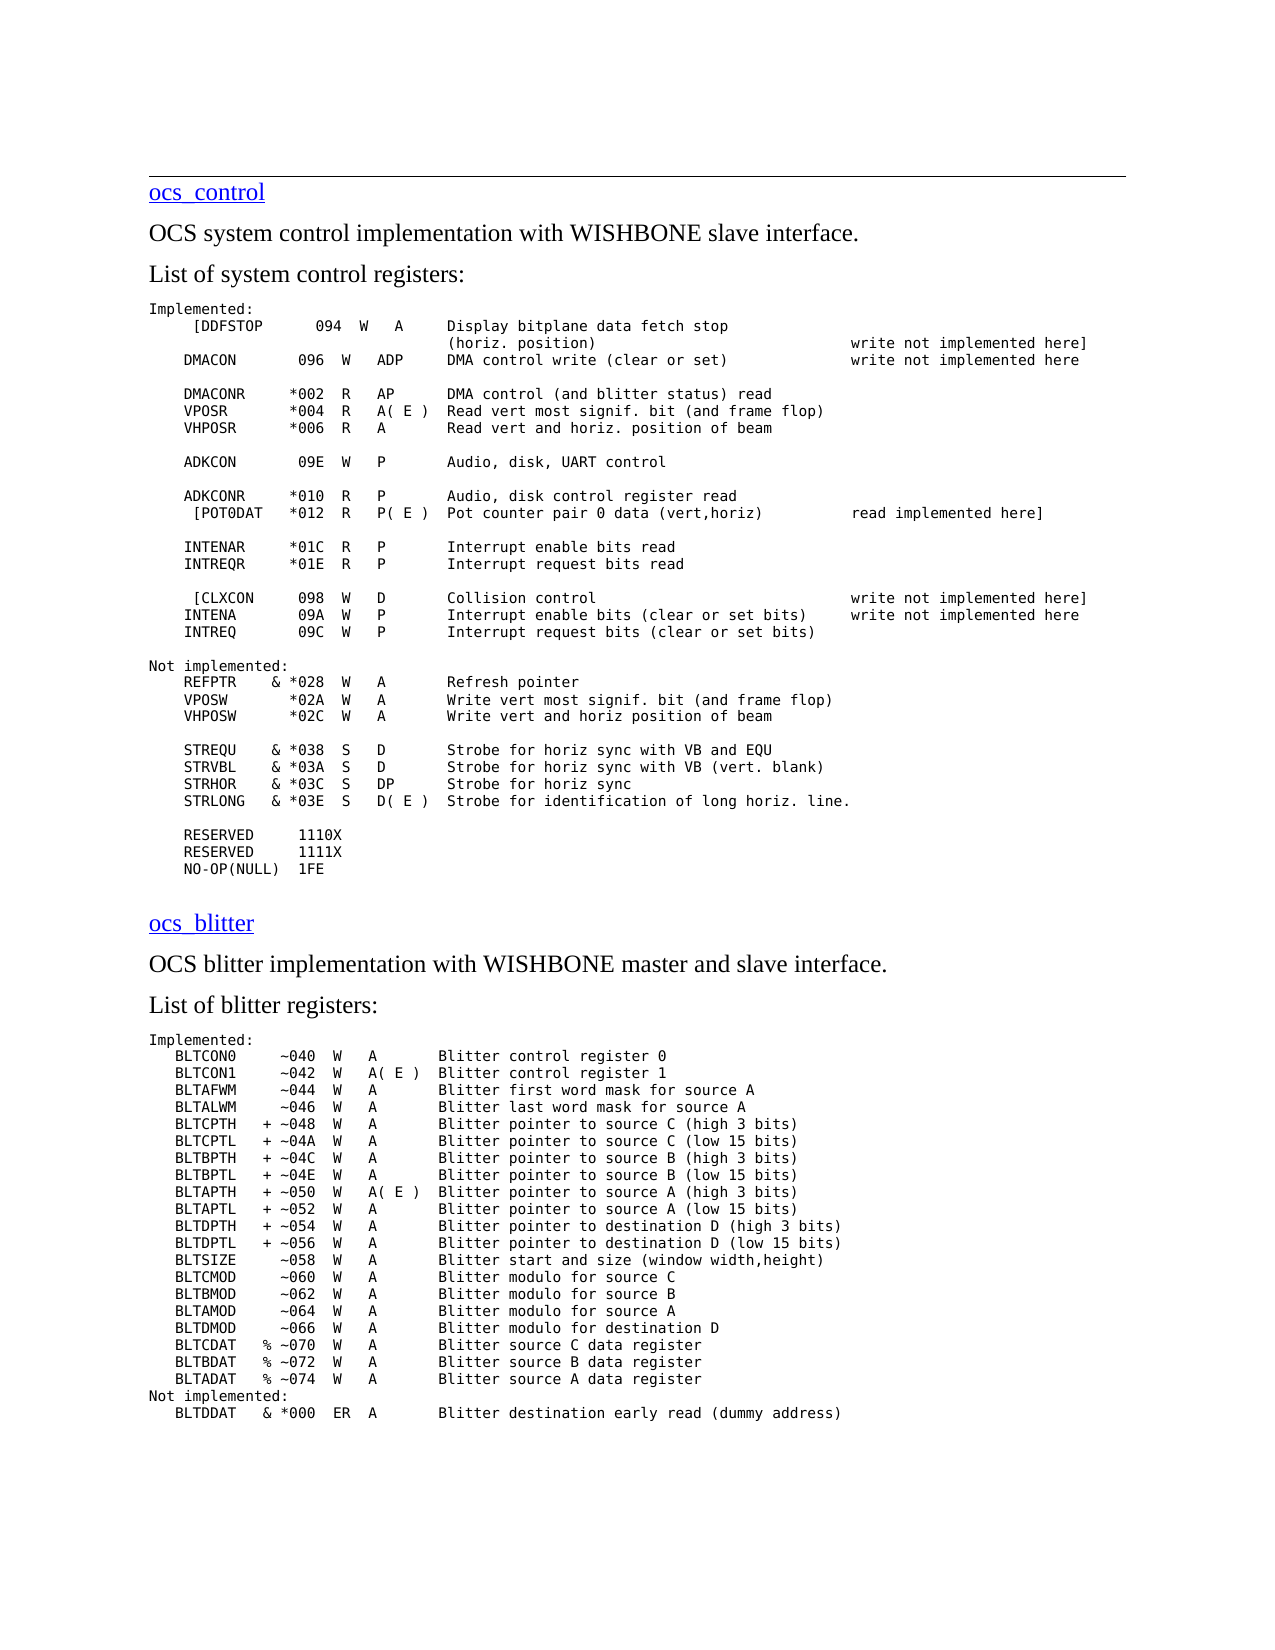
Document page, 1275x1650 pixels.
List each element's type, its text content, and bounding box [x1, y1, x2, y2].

text STREQU & *038 S D Strobe for horiz sync with VB and EQU [148, 742, 1126, 759]
text BLTCPTL + ~04A W A Blitter pointer to source C (low 15 bits) [148, 1133, 1126, 1150]
text ocs_blitter [148, 908, 1126, 936]
text [CLXCON 098 W D Collision control write not implemented here] [148, 589, 1126, 606]
text RESERVED 1111X [148, 844, 1126, 861]
text BLTAPTH + ~050 W A( E ) Blitter pointer to source A (high 3 bits) [148, 1184, 1126, 1201]
text VHPOSR *006 R A Read vert and horiz. position of beam [148, 420, 1126, 437]
text BLTADAT % ~074 W A Blitter source A data register [148, 1371, 1126, 1388]
text BLTAPTL + ~052 W A Blitter pointer to source A (low 15 bits) [148, 1201, 1126, 1218]
text OCS system control implementation with WISHBONE slave interface. [148, 218, 1126, 247]
text VHPOSW *02C W A Write vert and horiz position of beam [148, 708, 1126, 725]
text BLTCPTH + ~048 W A Blitter pointer to source C (high 3 bits) [148, 1116, 1126, 1133]
text STRHOR & *03C S DP Strobe for horiz sync [148, 776, 1126, 793]
text BLTSIZE ~058 W A Blitter start and size (window width,height) [148, 1252, 1126, 1269]
text BLTDPTH + ~054 W A Blitter pointer to destination D (high 3 bits) [148, 1218, 1126, 1235]
text BLTCON1 ~042 W A( E ) Blitter control register 1 [148, 1065, 1126, 1082]
text BLTBDAT % ~072 W A Blitter source B data register [148, 1354, 1126, 1371]
text BLTCON0 ~040 W A Blitter control register 0 [148, 1048, 1126, 1065]
text BLTAMOD ~064 W A Blitter modulo for source A [148, 1303, 1126, 1320]
text [DDFSTOP 094 W A Display bitplane data fetch stop [148, 318, 1126, 335]
text ADKCON 09E W P Audio, disk, UART control [148, 454, 1126, 471]
text ADKCONR *010 R P Audio, disk control register read [148, 488, 1126, 504]
text STRLONG & *03E S D( E ) Strobe for identification of long horiz. line. [148, 793, 1126, 810]
text DMACONR *002 R AP DMA control (and blitter status) read [148, 386, 1126, 403]
text BLTALWM ~046 W A Blitter last word mask for source A [148, 1099, 1126, 1116]
text INTREQ 09C W P Interrupt request bits (clear or set bits) [148, 623, 1126, 640]
text BLTBPTH + ~04C W A Blitter pointer to source B (high 3 bits) [148, 1150, 1126, 1167]
text INTREQR *01E R P Interrupt request bits read [148, 556, 1126, 572]
text VPOSR *004 R A( E ) Read vert most signif. bit (and frame flop) [148, 403, 1126, 420]
text OCS blitter implementation with WISHBONE master and slave interface. [148, 949, 1126, 978]
text (horiz. position) write not implemented here] [148, 335, 1126, 352]
text INTENA 09A W P Interrupt enable bits (clear or set bits) write not implemented here [148, 606, 1126, 623]
text Implemented: [148, 1031, 1126, 1048]
text BLTDMOD ~066 W A Blitter modulo for destination D [148, 1320, 1126, 1337]
text NO-OP(NULL) 1FE [148, 861, 1126, 878]
text Implemented: [148, 301, 1126, 318]
text BLTAFWM ~044 W A Blitter first word mask for source A [148, 1082, 1126, 1099]
text [POT0DAT *012 R P( E ) Pot counter pair 0 data (vert,horiz) read implemented here] [148, 504, 1126, 522]
text Not implemented: [148, 657, 1126, 674]
text BLTCMOD ~060 W A Blitter modulo for source C [148, 1269, 1126, 1286]
text BLTBMOD ~062 W A Blitter modulo for source B [148, 1286, 1126, 1303]
text BLTDDAT & *000 ER A Blitter destination early read (dummy address) [148, 1405, 1126, 1422]
text List of blitter registers: [148, 990, 1126, 1019]
text VPOSW *02A W A Write vert most signif. bit (and frame flop) [148, 691, 1126, 708]
text List of system control registers: [148, 259, 1126, 288]
text INTENAR *01C R P Interrupt enable bits read [148, 538, 1126, 556]
text Not implemented: [148, 1388, 1126, 1405]
text DMACON 096 W ADP DMA control write (clear or set) write not implemented here [148, 352, 1126, 369]
text REFPTR & *028 W A Refresh pointer [148, 674, 1126, 691]
text STRVBL & *03A S D Strobe for horiz sync with VB (vert. blank) [148, 759, 1126, 776]
text BLTCDAT % ~070 W A Blitter source C data register [148, 1337, 1126, 1354]
text BLTBPTL + ~04E W A Blitter pointer to source B (low 15 bits) [148, 1167, 1126, 1184]
text RESERVED 1110X [148, 827, 1126, 844]
text ocs_control [148, 177, 1126, 206]
text BLTDPTL + ~056 W A Blitter pointer to destination D (low 15 bits) [148, 1235, 1126, 1252]
